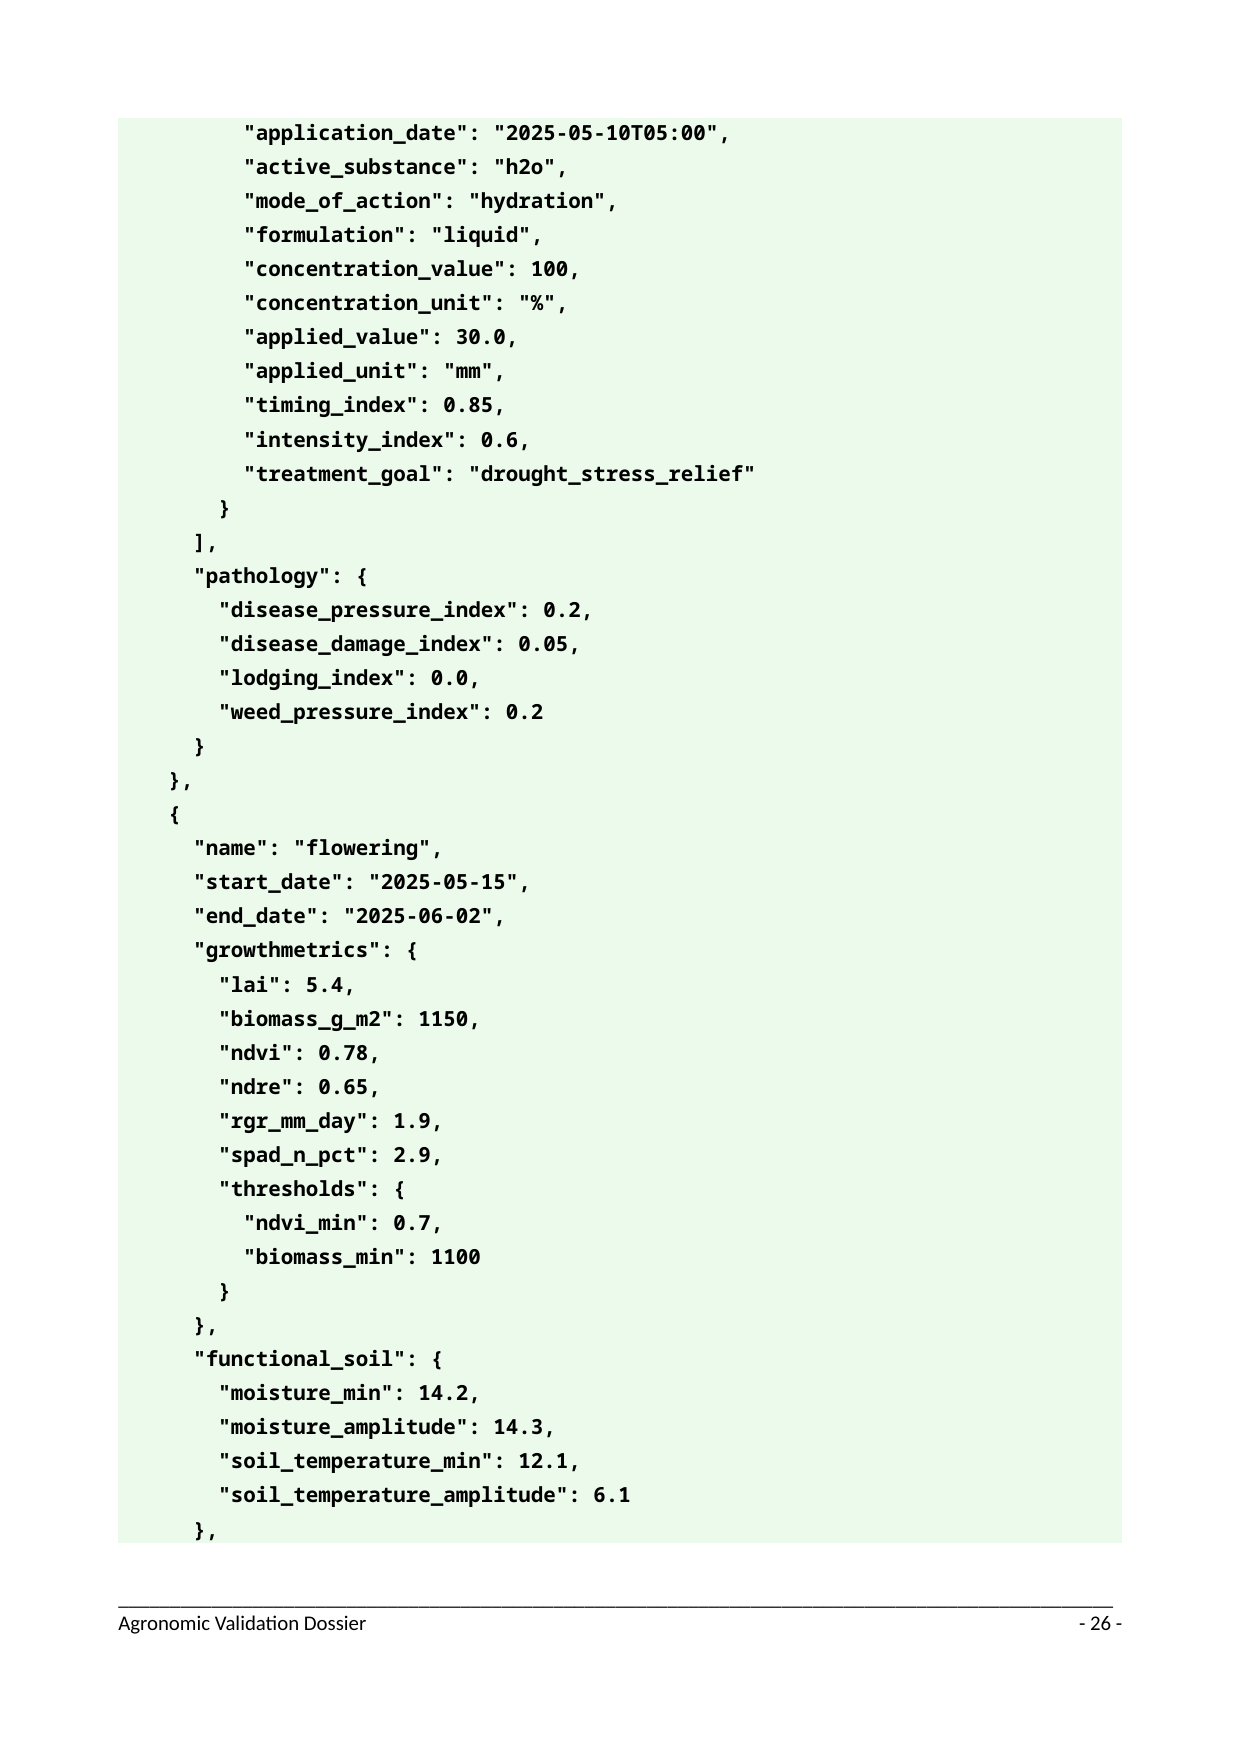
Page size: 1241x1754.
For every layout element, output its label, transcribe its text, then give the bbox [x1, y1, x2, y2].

text "end_date": "2025-06-02", [118, 902, 1122, 930]
text "ndvi_min": 0.7, [118, 1208, 1122, 1237]
text }, [118, 1515, 1122, 1543]
text "concentration_value": 100, [118, 254, 1122, 283]
text "intensity_index": 0.6, [118, 425, 1122, 453]
text "growthmetrics": { [118, 936, 1122, 964]
text }, [118, 1310, 1122, 1339]
text } [118, 493, 1122, 521]
text "spad_n_pct": 2.9, [118, 1140, 1122, 1168]
text "lai": 5.4, [118, 970, 1122, 998]
text "active_substance": "h2o", [118, 152, 1122, 181]
text "formulation": "liquid", [118, 220, 1122, 249]
text "ndre": 0.65, [118, 1072, 1122, 1100]
text } [118, 1276, 1122, 1305]
text } [118, 731, 1122, 760]
text }, [118, 765, 1122, 794]
text "biomass_min": 1100 [118, 1242, 1122, 1271]
text "soil_temperature_amplitude": 6.1 [118, 1481, 1122, 1509]
text "moisture_min": 14.2, [118, 1378, 1122, 1407]
text { [118, 799, 1122, 828]
text "biomass_g_m2": 1150, [118, 1004, 1122, 1032]
text "lodging_index": 0.0, [118, 663, 1122, 692]
text "applied_unit": "mm", [118, 357, 1122, 385]
text "start_date": "2025-05-15", [118, 867, 1122, 896]
text "soil_temperature_min": 12.1, [118, 1447, 1122, 1475]
text "mode_of_action": "hydration", [118, 186, 1122, 215]
text "application_date": "2025-05-10T05:00", [118, 118, 1122, 147]
text "applied_value": 30.0, [118, 322, 1122, 351]
text "thresholds": { [118, 1174, 1122, 1202]
text "treatment_goal": "drought_stress_relief" [118, 459, 1122, 487]
text "timing_index": 0.85, [118, 391, 1122, 419]
text "name": "flowering", [118, 833, 1122, 862]
text "ndvi": 0.78, [118, 1038, 1122, 1066]
text "pathology": { [118, 561, 1122, 589]
text "moisture_amplitude": 14.3, [118, 1412, 1122, 1441]
text "disease_damage_index": 0.05, [118, 629, 1122, 657]
text "functional_soil": { [118, 1344, 1122, 1373]
text "rgr_mm_day": 1.9, [118, 1106, 1122, 1134]
text ], [118, 527, 1122, 555]
text "disease_pressure_index": 0.2, [118, 595, 1122, 623]
text "weed_pressure_index": 0.2 [118, 697, 1122, 726]
text "concentration_unit": "%", [118, 288, 1122, 317]
